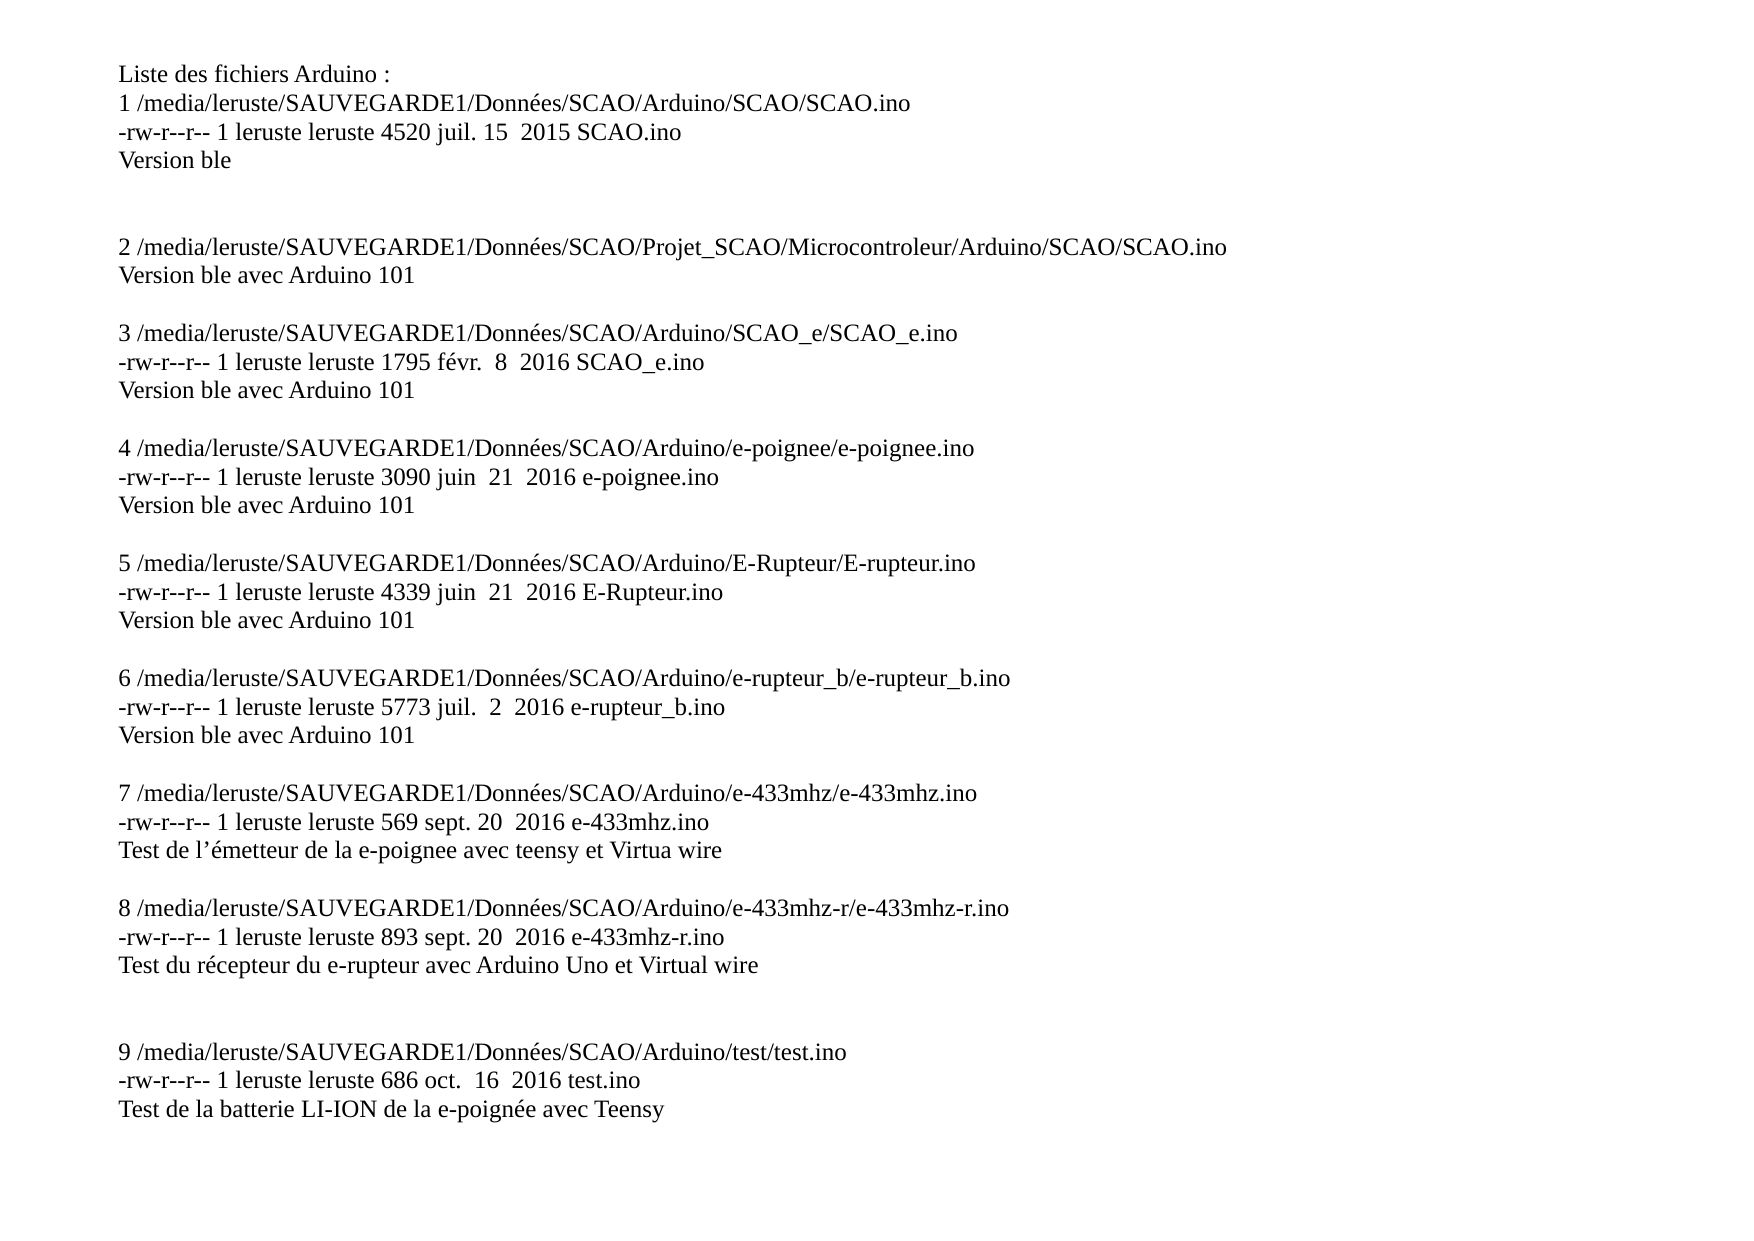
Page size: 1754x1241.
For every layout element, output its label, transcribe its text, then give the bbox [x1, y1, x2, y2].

text 8 /media/leruste/SAUVEGARDE1/Données/SCAO/Arduino/e-433mhz-r/e-433mhz-r.ino [118, 893, 1636, 922]
text -rw-r--r-- 1 leruste leruste 686 oct. 16 2016 test.ino [118, 1065, 1636, 1094]
text 7 /media/leruste/SAUVEGARDE1/Données/SCAO/Arduino/e-433mhz/e-433mhz.ino [118, 778, 1636, 807]
text Test de l’émetteur de la e-poignee avec teensy et Virtua wire [118, 835, 1636, 864]
text Liste des fichiers Arduino : [118, 59, 1636, 88]
text -rw-r--r-- 1 leruste leruste 5773 juil. 2 2016 e-rupteur_b.ino [118, 692, 1636, 720]
text -rw-r--r-- 1 leruste leruste 569 sept. 20 2016 e-433mhz.ino [118, 807, 1636, 835]
text 5 /media/leruste/SAUVEGARDE1/Données/SCAO/Arduino/E-Rupteur/E-rupteur.ino [118, 548, 1636, 577]
text Version ble avec Arduino 101 [118, 720, 1636, 749]
text -rw-r--r-- 1 leruste leruste 3090 juin 21 2016 e-poignee.ino [118, 462, 1636, 490]
text 4 /media/leruste/SAUVEGARDE1/Données/SCAO/Arduino/e-poignee/e-poignee.ino [118, 433, 1636, 462]
text 2 /media/leruste/SAUVEGARDE1/Données/SCAO/Projet_SCAO/Microcontroleur/Arduino/SCAO/SCAO.ino [118, 232, 1636, 260]
text 3 /media/leruste/SAUVEGARDE1/Données/SCAO/Arduino/SCAO_e/SCAO_e.ino [118, 318, 1636, 347]
text Version ble avec Arduino 101 [118, 260, 1636, 289]
text -rw-r--r-- 1 leruste leruste 1795 févr. 8 2016 SCAO_e.ino [118, 347, 1636, 375]
text Version ble [118, 145, 1636, 174]
text 6 /media/leruste/SAUVEGARDE1/Données/SCAO/Arduino/e-rupteur_b/e-rupteur_b.ino [118, 663, 1636, 692]
text -rw-r--r-- 1 leruste leruste 4339 juin 21 2016 E-Rupteur.ino [118, 577, 1636, 605]
text -rw-r--r-- 1 leruste leruste 893 sept. 20 2016 e-433mhz-r.ino [118, 922, 1636, 950]
text 9 /media/leruste/SAUVEGARDE1/Données/SCAO/Arduino/test/test.ino [118, 1037, 1636, 1065]
text Version ble avec Arduino 101 [118, 605, 1636, 634]
text Test du récepteur du e-rupteur avec Arduino Uno et Virtual wire [118, 950, 1636, 979]
text 1 /media/leruste/SAUVEGARDE1/Données/SCAO/Arduino/SCAO/SCAO.ino [118, 88, 1636, 117]
text Version ble avec Arduino 101 [118, 375, 1636, 404]
text Version ble avec Arduino 101 [118, 490, 1636, 519]
text -rw-r--r-- 1 leruste leruste 4520 juil. 15 2015 SCAO.ino [118, 117, 1636, 145]
text Test de la batterie LI-ION de la e-poignée avec Teensy [118, 1094, 1636, 1123]
